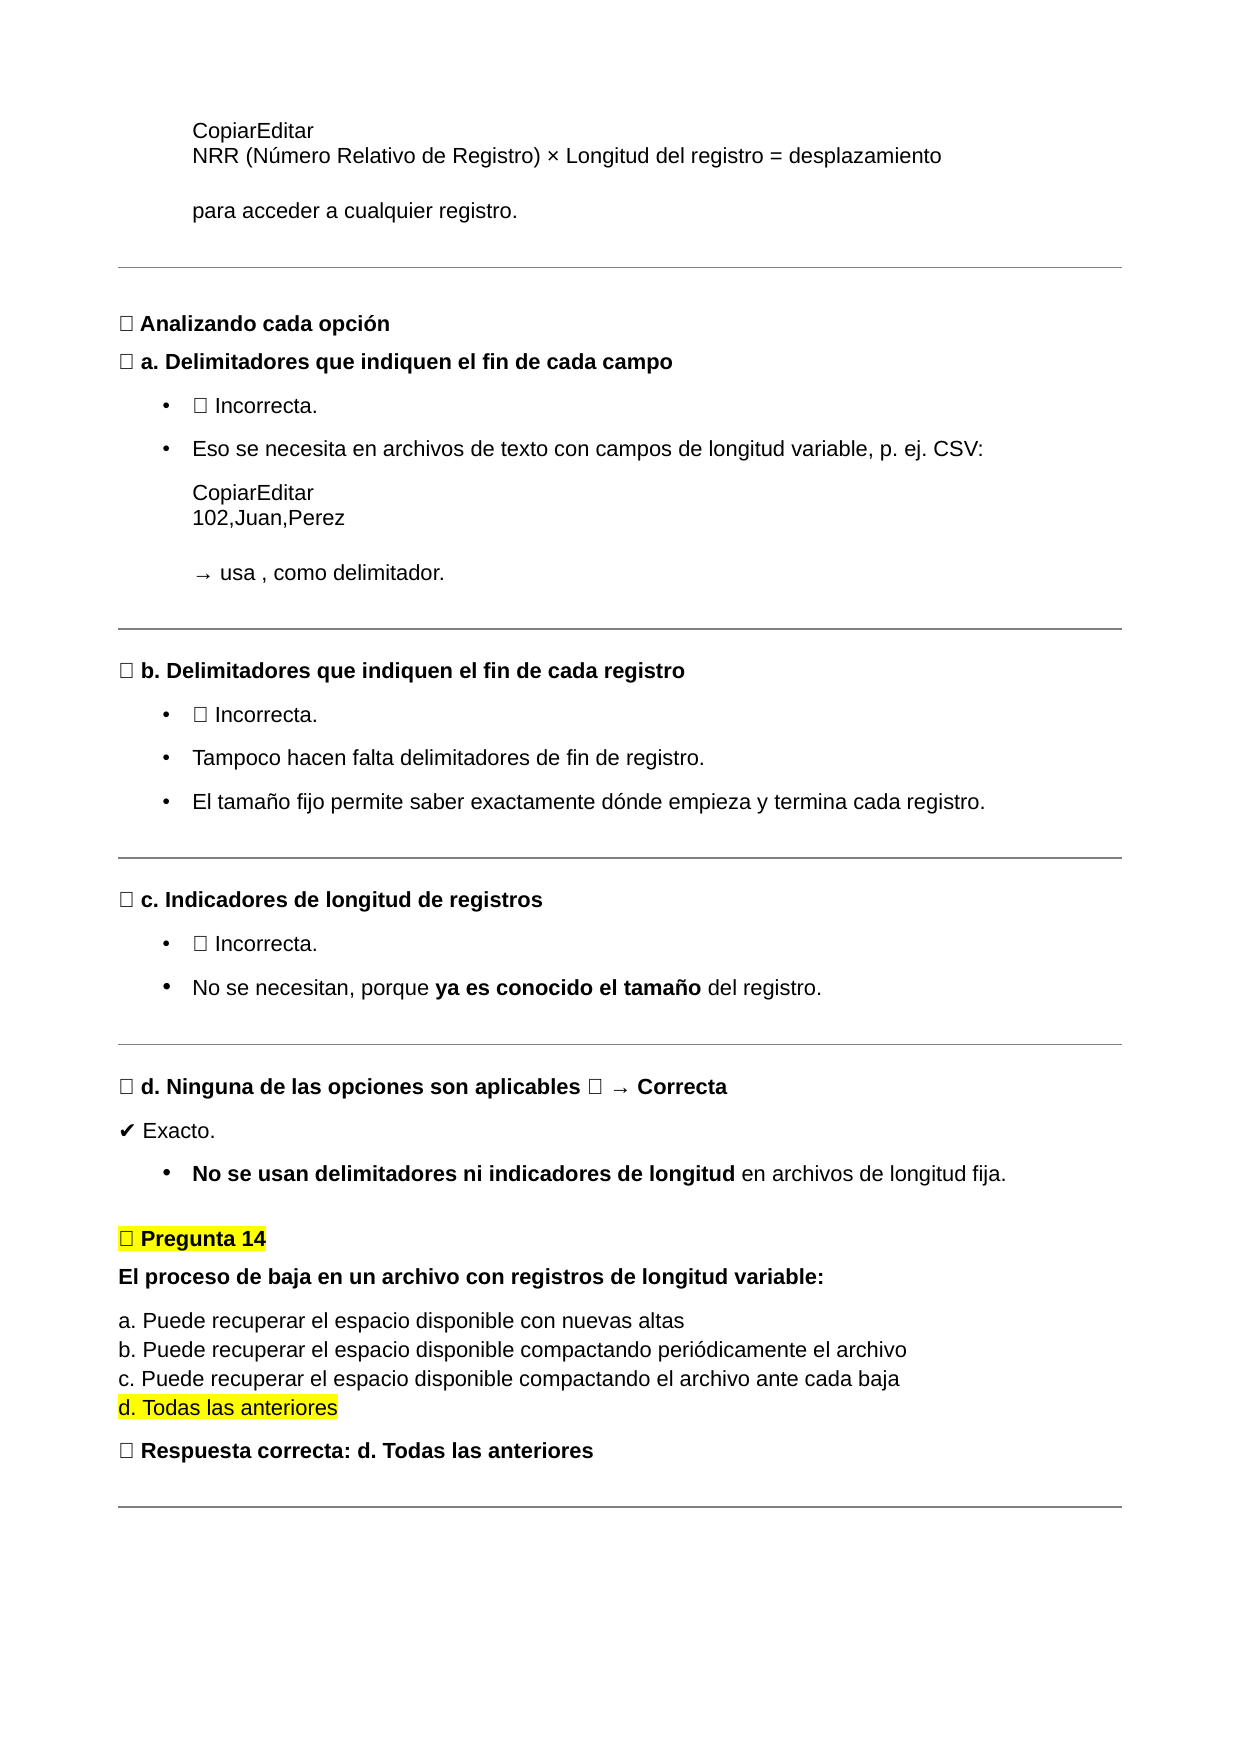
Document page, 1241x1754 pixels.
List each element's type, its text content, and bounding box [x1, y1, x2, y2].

list Eso se necesita en archivos de texto con campos de longitud variable, p. ej. CSV: [162, 436, 1122, 461]
list CopiarEditar [162, 118, 1122, 143]
text ✅ b. Delimitadores que indiquen el fin de cada registro [118, 658, 1122, 683]
text a. Puede recuperar el espacio disponible con nuevas altas b. Puede recuperar el espacio disponible compactando periódicamente el archivo c. Puede recuperar el espacio disponible compactando el archivo ante cada baja d. Todas las anteriores [118, 1307, 1122, 1419]
list ❌ Incorrecta. [162, 392, 1122, 418]
list El tamaño fijo permite saber exactamente dónde empieza y termina cada registro. [162, 789, 1122, 814]
list No se usan delimitadores ni indicadores de longitud en archivos de longitud fija. [162, 1161, 1122, 1187]
text ✔ Exacto. [118, 1117, 1122, 1143]
list 102,Juan,Perez [162, 505, 1122, 530]
list ❌ Incorrecta. [162, 702, 1122, 727]
subtitle ✅ Pregunta 14 [118, 1226, 1122, 1251]
text ✅ d. Ninguna de las opciones son aplicables ✅ → Correcta [118, 1074, 1122, 1099]
list NRR (Número Relativo de Registro) × Longitud del registro = desplazamiento [162, 143, 1122, 168]
text ✅ c. Indicadores de longitud de registros [118, 887, 1122, 913]
text El proceso de baja en un archivo con registros de longitud variable: [118, 1264, 1122, 1289]
text ✅ Respuesta correcta: d. Todas las anteriores [118, 1438, 1122, 1463]
list para acceder a cualquier registro. [162, 198, 1122, 223]
subtitle 🔎 Analizando cada opción [118, 311, 1122, 336]
list Tampoco hacen falta delimitadores de fin de registro. [162, 745, 1122, 770]
list → usa , como delimitador. [162, 559, 1122, 585]
text ✅ a. Delimitadores que indiquen el fin de cada campo [118, 349, 1122, 374]
list ❌ Incorrecta. [162, 931, 1122, 956]
list No se necesitan, porque ya es conocido el tamaño del registro. [162, 974, 1122, 1000]
list CopiarEditar [162, 479, 1122, 505]
